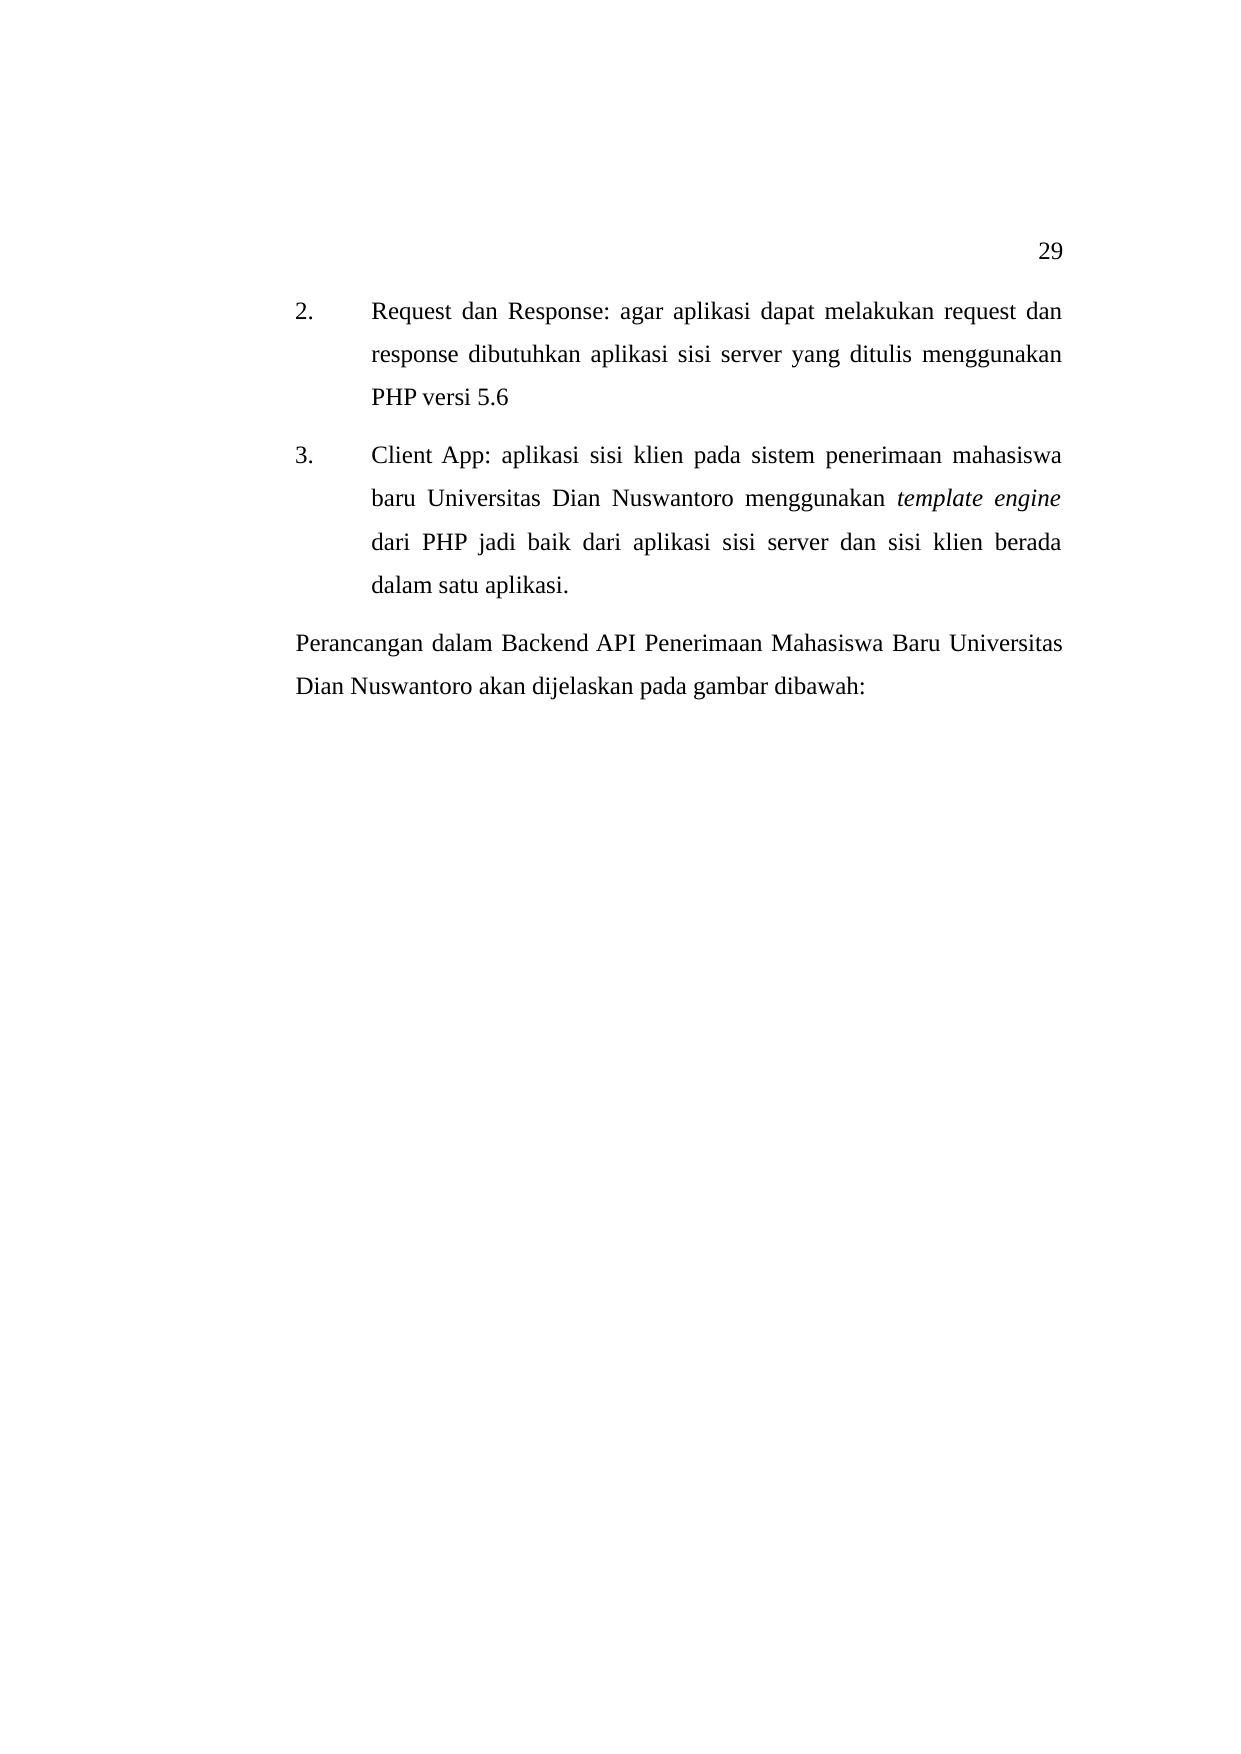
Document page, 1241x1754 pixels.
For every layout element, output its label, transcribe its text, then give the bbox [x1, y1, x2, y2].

text Perancangan dalam Backend API Penerimaan Mahasiswa Baru Universitas Dian Nuswantoro akan dijelaskan pada gambar dibawah: [295, 628, 1063, 699]
subtitle Request dan Response: agar aplikasi dapat melakukan request dan response dibutuhkan aplikasi sisi server yang ditulis menggunakan PHP versi 5.6 [295, 296, 1063, 411]
subtitle Client App: aplikasi sisi klien pada sistem penerimaan mahasiswa baru Universitas Dian Nuswantoro menggunakan template engine dari PHP jadi baik dari aplikasi sisi server dan sisi klien berada dalam satu aplikasi. [295, 440, 1063, 598]
